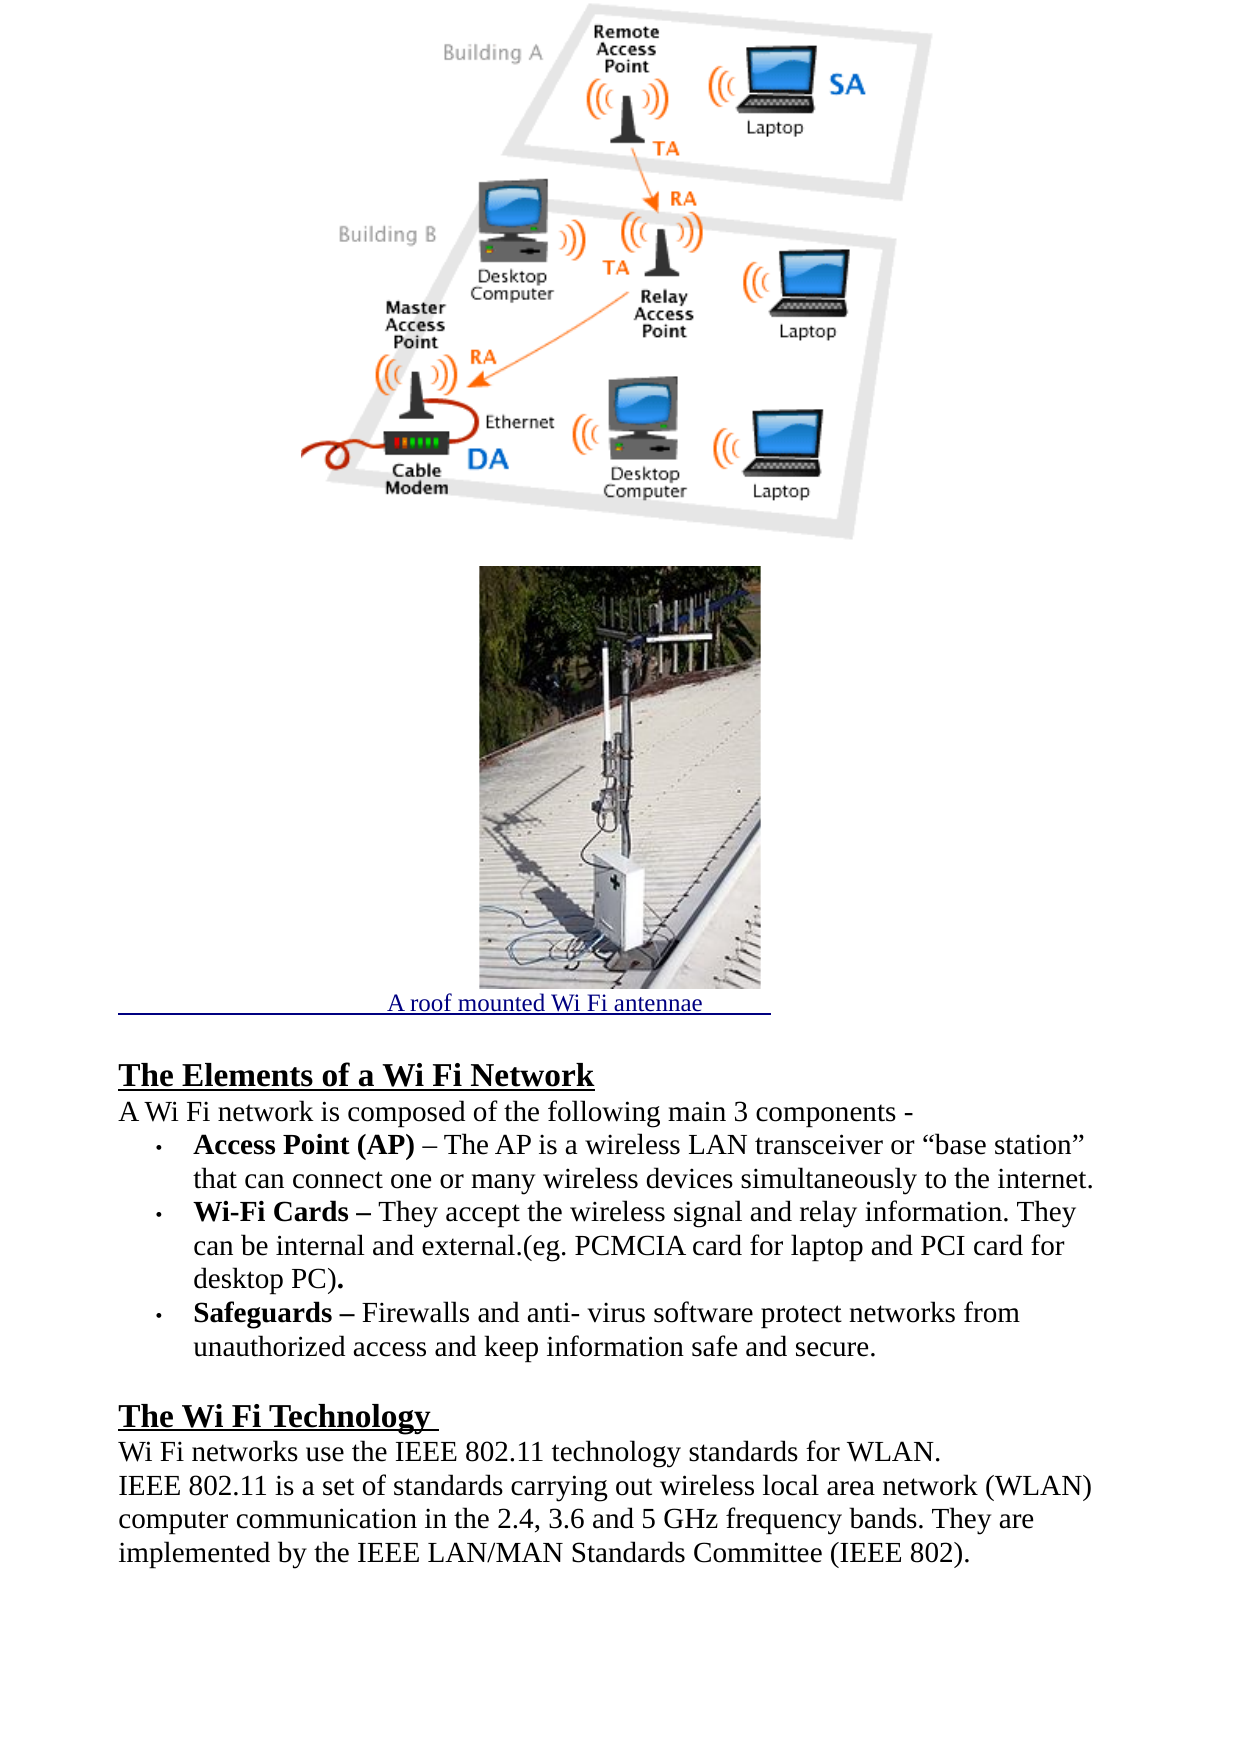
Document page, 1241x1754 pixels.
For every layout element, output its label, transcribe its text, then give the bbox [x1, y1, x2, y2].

list Safeguards – Firewalls and anti- virus software protect networks from unauthorized access and keep information safe and secure. [156, 1295, 1122, 1362]
list Access Point (AP) – The AP is a wireless LAN transceiver or “base station” that can connect one or many wireless devices simultaneously to the internet. [156, 1127, 1122, 1194]
text IEEE 802.11 is a set of standards carrying out wireless local area network (WLAN) computer communication in the 2.4, 3.6 and 5 GHz frequency bands. They are implemented by the IEEE LAN/MAN Standards Committee (IEEE 802). [118, 1468, 1122, 1568]
text A roof mounted Wi Fi antennae [118, 118, 1122, 1017]
text A Wi Fi network is composed of the following main 3 components - [118, 1094, 1122, 1127]
picture [301, 0, 939, 546]
text The Elements of a Wi Fi Network [118, 1056, 1122, 1094]
text Wi Fi networks use the IEEE 802.11 technology standards for WLAN. [118, 1434, 1122, 1468]
text The Wi Fi Technology [118, 1396, 1122, 1434]
list Wi-Fi Cards – They accept the wireless signal and relay information. They can be internal and external.(eg. PCMCIA card for laptop and PCI card for desktop PC). [156, 1194, 1122, 1295]
picture [479, 566, 761, 989]
